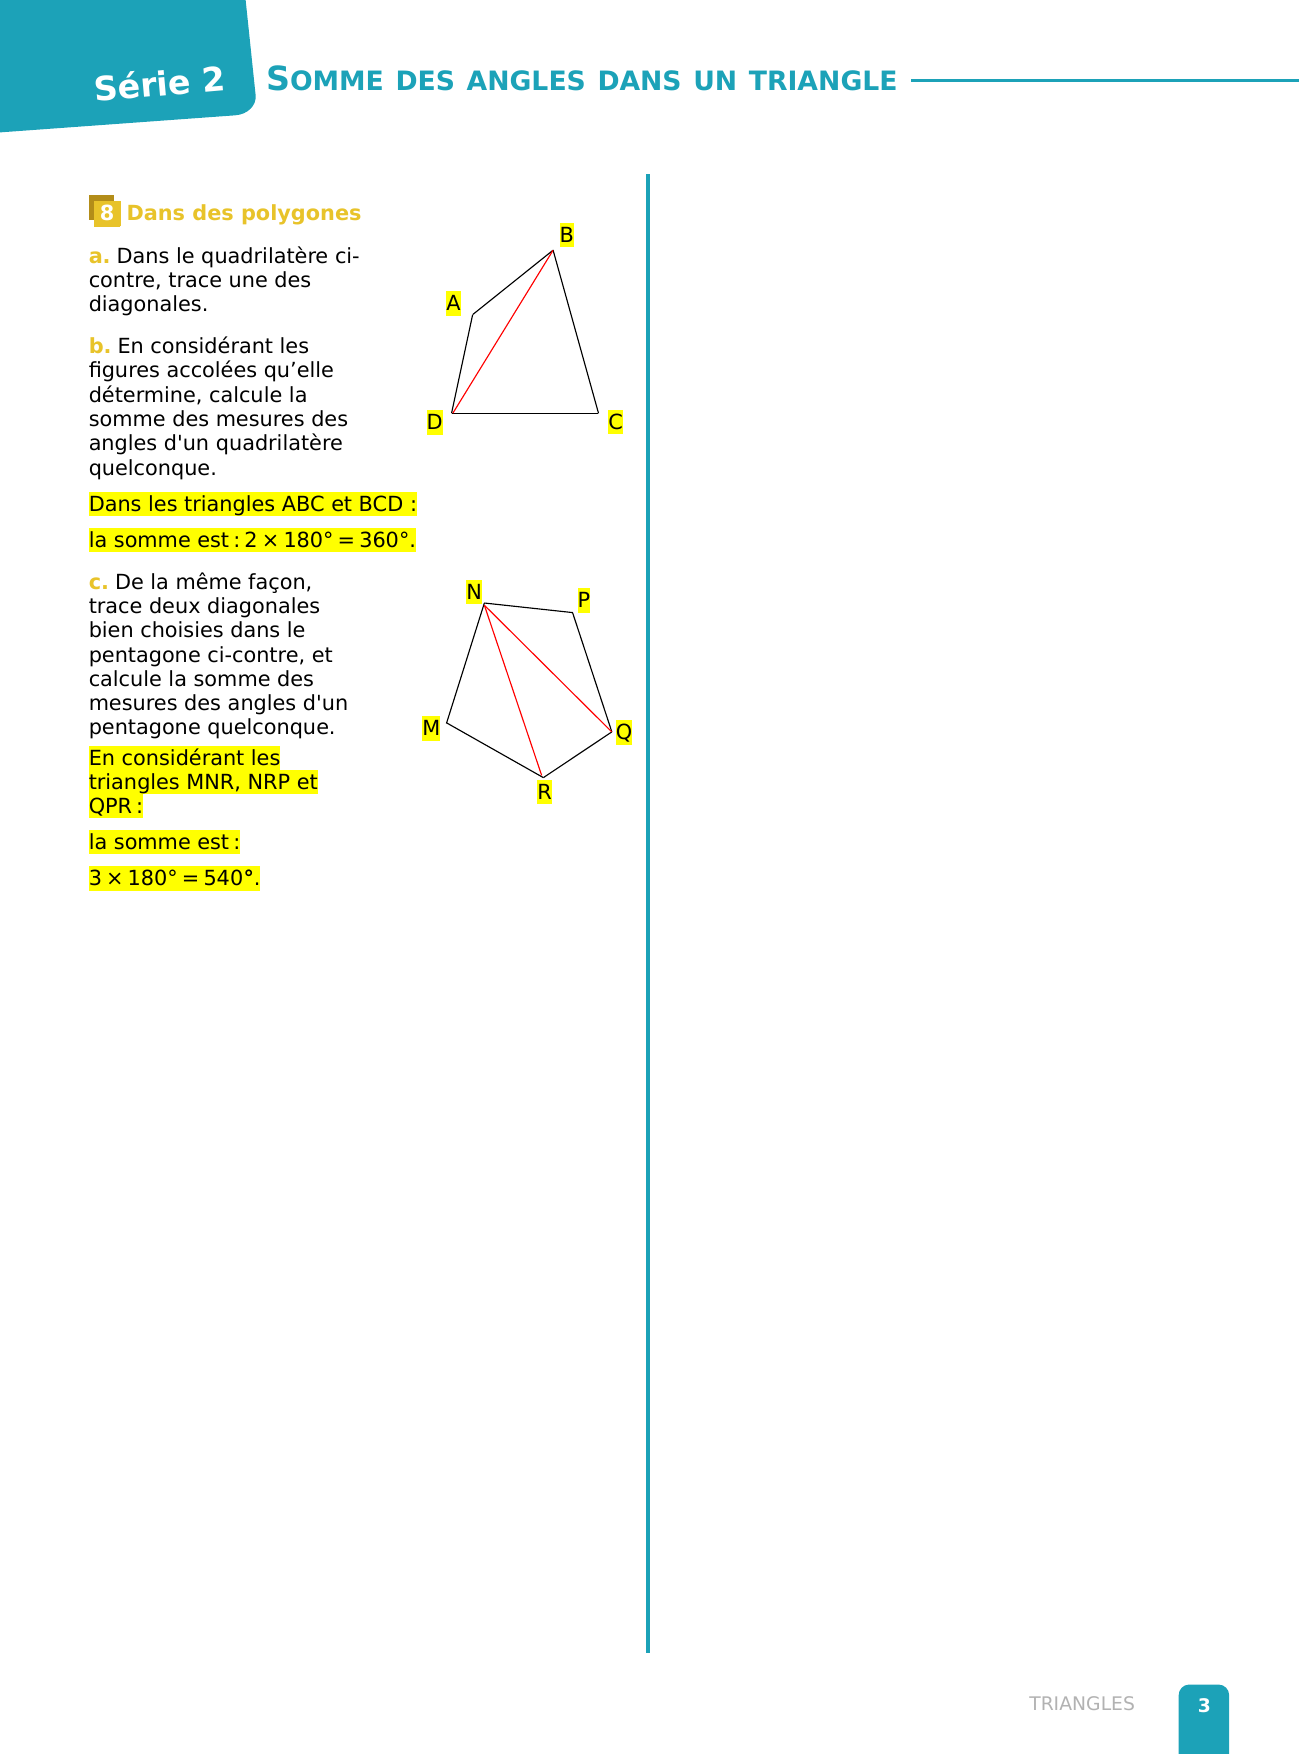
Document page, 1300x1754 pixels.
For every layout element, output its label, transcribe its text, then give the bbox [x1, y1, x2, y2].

subtitle En considérant les figures accolées qu’elle détermine, calcule la somme des mesures des angles d'un quadrilatère quelconque. [88, 334, 629, 480]
subtitle Dans les triangles ABC et BCD : [417, 492, 623, 516]
subtitle Dans des polygones [114, 195, 629, 226]
subtitle la somme est : 2 × 180° = 360°. [416, 528, 623, 552]
text 3 × 180° = 540°. [260, 866, 629, 891]
text En considérant les triangles MNR, NRP et QPR : [143, 746, 629, 818]
text En considérant les triangles MNR, NRP et QPR : [491, 746, 540, 774]
subtitle De la même façon, trace deux diagonales bien choisies dans le pentagone ci-contre, et calcule la somme des mesures des angles d'un pentagone quelconque. [88, 570, 629, 740]
text En considérant les triangles MNR, NRP et QPR : [533, 746, 588, 776]
text la somme est : [240, 830, 629, 854]
subtitle Dans le quadrilatère ci-contre, trace une des diagonales. [88, 244, 629, 316]
